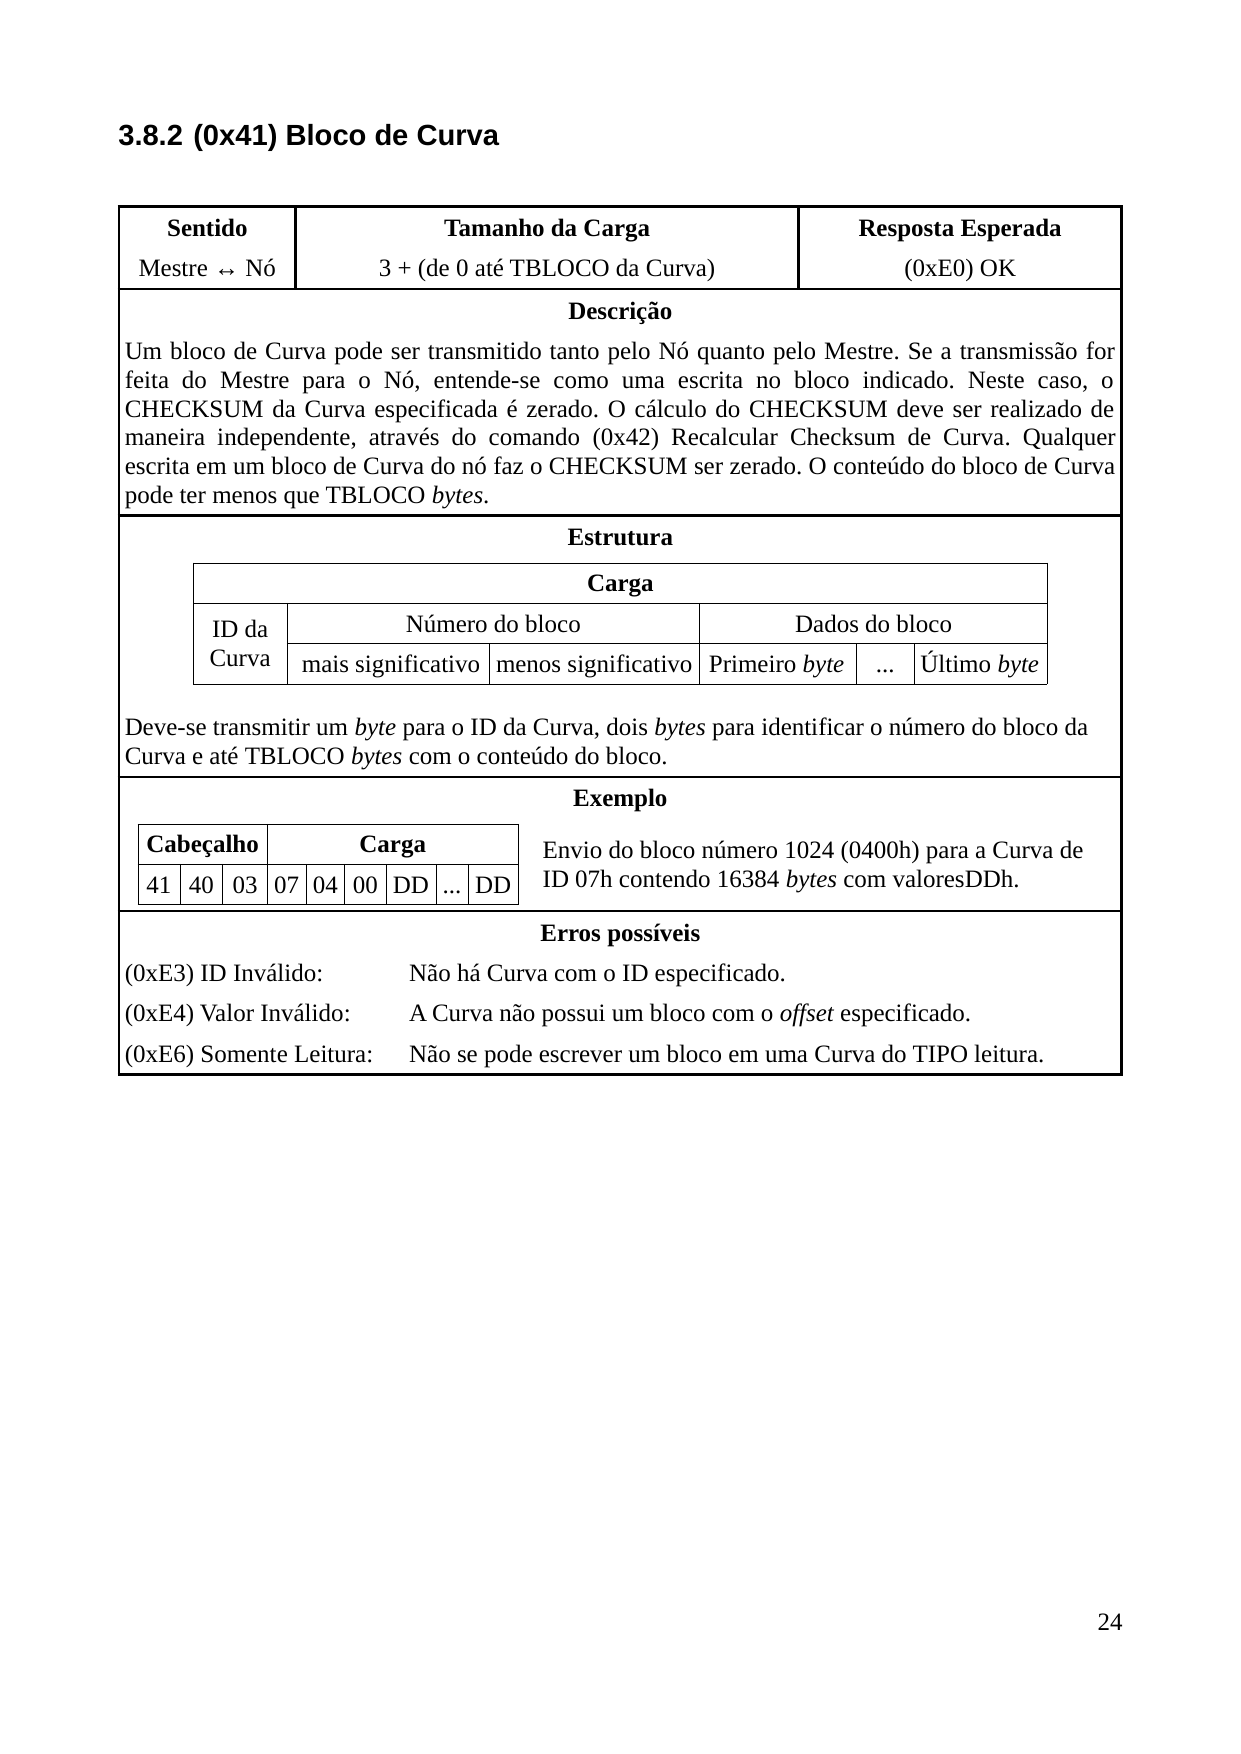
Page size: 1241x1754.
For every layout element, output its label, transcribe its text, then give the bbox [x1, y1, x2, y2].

table_cell 3 + (de 0 até TBLOCO da Curva) [297, 248, 797, 288]
table_cell Não há Curva com o ID especificado. [403, 953, 1120, 993]
table_header Carga [268, 825, 518, 864]
table_cell Deve-se transmitir um byte para o ID da Curva, dois bytes para identificar o número do bloco da Curva e até TBLOCO bytes com o conteúdo do bloco. [120, 557, 1120, 776]
table_header Cabeçalho [139, 825, 267, 864]
table_cell Não se pode escrever um bloco em uma Curva do TIPO leitura. [403, 1033, 1120, 1073]
table_cell Erros possíveis [120, 912, 1120, 953]
table_cell (0xE4) Valor Inválido: [120, 993, 403, 1033]
table_cell 04 [307, 865, 344, 904]
subtitle (0x41) Bloco de Curva [118, 118, 1122, 152]
table_header Tamanho da Carga [297, 208, 797, 248]
table_header Carga [194, 564, 1047, 603]
table_cell menos significativo [490, 644, 699, 683]
table_cell Número do bloco [288, 604, 699, 643]
table_cell Estrutura [120, 517, 1120, 557]
table_cell (0xE0) OK [800, 248, 1120, 288]
table_cell A Curva não possui um bloco com o offset especificado. [403, 993, 1120, 1033]
table_cell mais significativo [288, 644, 489, 683]
table_cell 40 [181, 865, 222, 904]
table_cell 00 [345, 865, 386, 904]
table_header Sentido [120, 208, 294, 248]
table_cell Dados do bloco [700, 604, 1047, 643]
table_cell DD [387, 865, 436, 904]
table_cell Exemplo [120, 778, 1120, 818]
table_cell [120, 818, 537, 910]
table_cell Um bloco de Curva pode ser transmitido tanto pelo Nó quanto pelo Mestre. Se a transmissão for feita do Mestre para o Nó, entende-se como uma escrita no bloco indicado. Neste caso, o CHECKSUM da Curva especificada é zerado. O cálculo do CHECKSUM deve ser realizado de maneira independente, através do comando (0x42) Recalcular Checksum de Curva. Qualquer escrita em um bloco de Curva do nó faz o CHECKSUM ser zerado. O conteúdo do bloco de Curva pode ter menos que TBLOCO bytes. [120, 330, 1120, 514]
table_cell Mestre ↔ Nó [120, 248, 294, 288]
table_cell Primeiro byte [700, 644, 856, 683]
table_cell ... [857, 644, 914, 683]
table_cell ID da Curva [194, 604, 287, 683]
table_cell 03 [223, 865, 267, 904]
table_cell (0xE3) ID Inválido: [120, 953, 403, 993]
table_cell ... [437, 865, 468, 904]
table_cell 07 [268, 865, 306, 904]
table_cell Descrição [120, 290, 1120, 330]
table_cell 41 [139, 865, 180, 904]
table_cell Envio do bloco número 1024 (0400h) para a Curva de ID 07h contendo 16384 bytes com valoresDDh. [537, 818, 1120, 910]
table_cell Último byte [915, 644, 1047, 683]
table_cell DD [469, 865, 518, 904]
table_header Resposta Esperada [800, 208, 1120, 248]
table_cell (0xE6) Somente Leitura: [120, 1033, 403, 1073]
